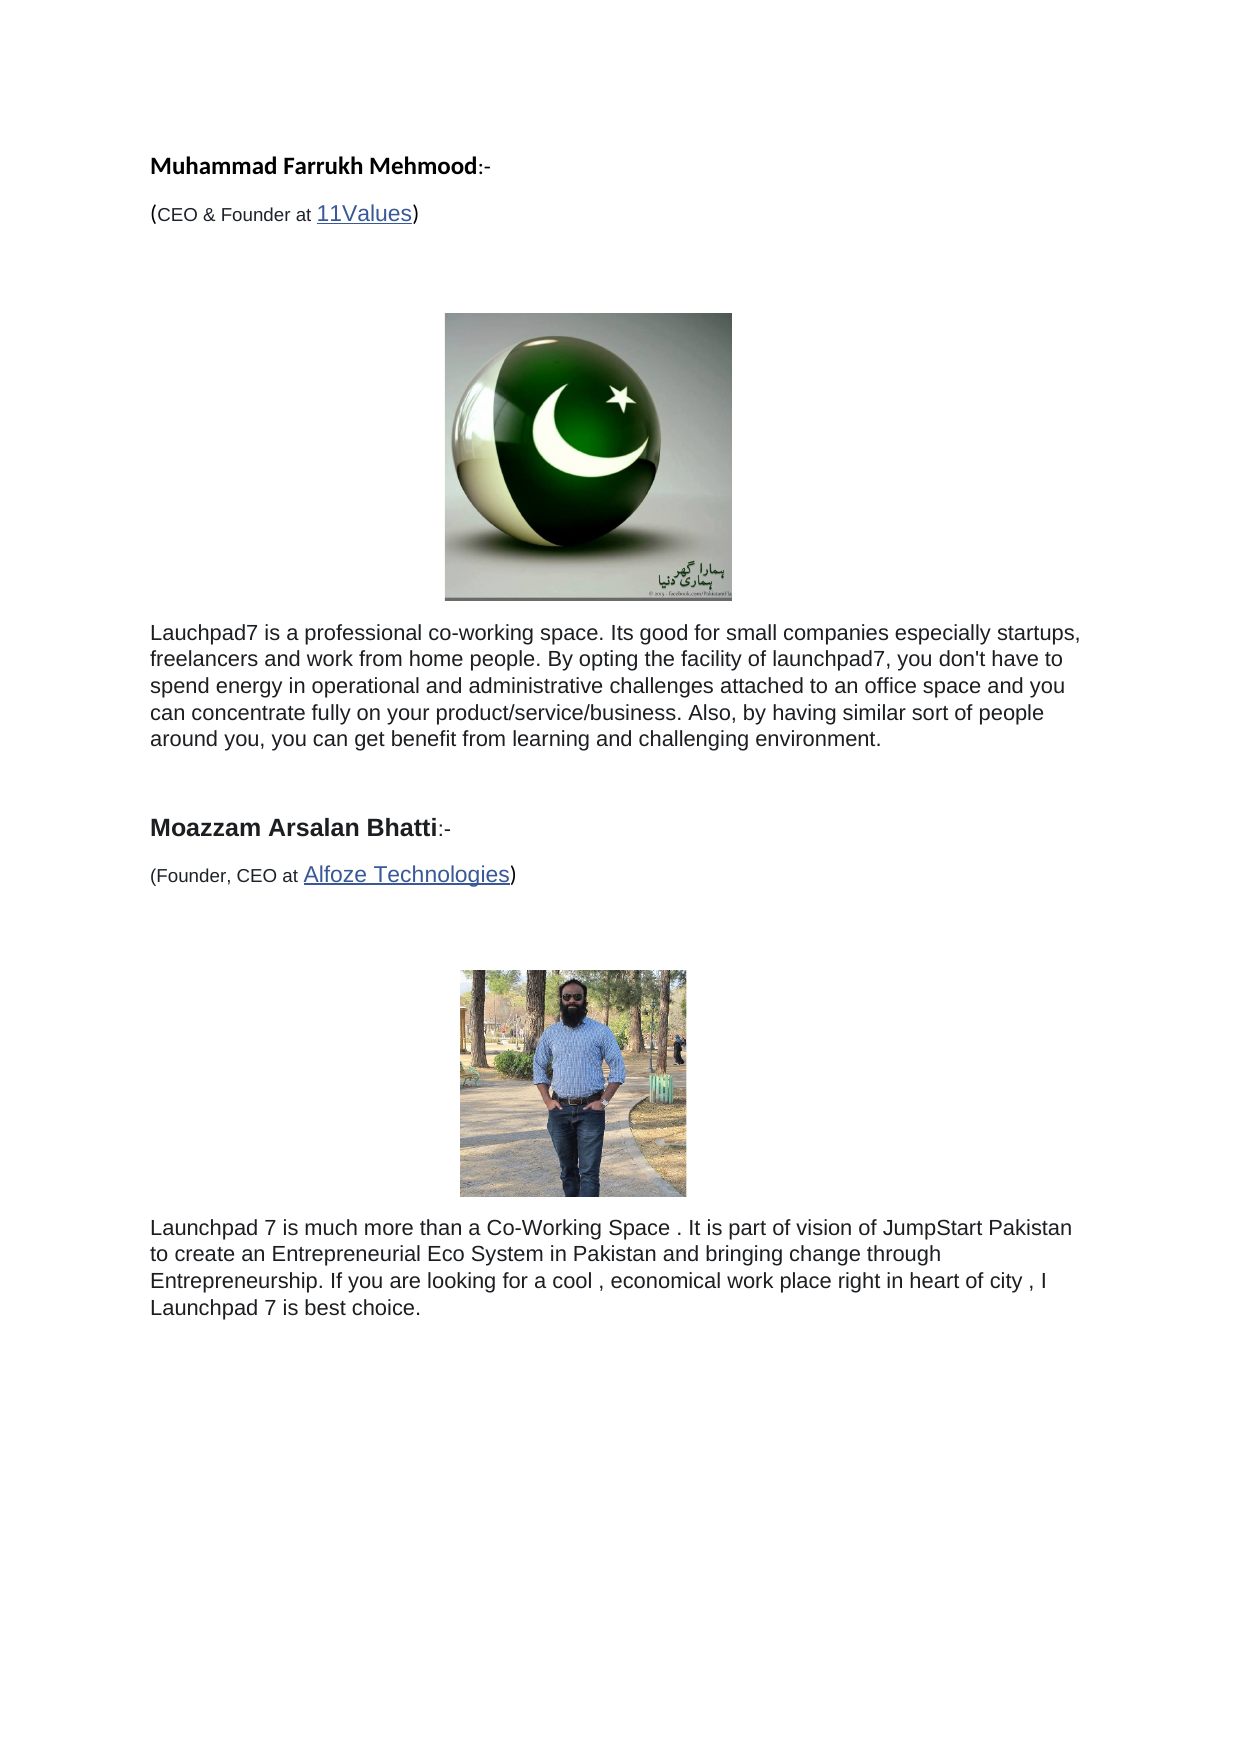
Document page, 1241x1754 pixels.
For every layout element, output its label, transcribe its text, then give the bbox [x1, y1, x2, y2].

text (Founder, CEO at Alfoze Technologies) [150, 860, 1090, 888]
text Lauchpad7 is a professional co-working space. Its good for small companies especially startups, freelancers and work from home people. By opting the facility of launchpad7, you don't have to spend energy in operational and administrative challenges attached to an office space and you can concentrate fully on your product/service/business. Also, by having similar sort of people around you, you can get benefit from learning and challenging environment. [150, 619, 1090, 751]
text Moazzam Arsalan Bhatti:- [150, 813, 1090, 841]
text Muhammad Farrukh Mehmood:- [150, 150, 1090, 181]
text (CEO & Founder at 11Values) [150, 199, 1090, 227]
text Launchpad 7 is much more than a Co-Working Space . It is part of vision of JumpStart Pakistan to create an Entrepreneurial Eco System in Pakistan and bringing change through Entrepreneurship. If you are looking for a cool , economical work place right in heart of city , I Launchpad 7 is best choice. [150, 1215, 1090, 1320]
